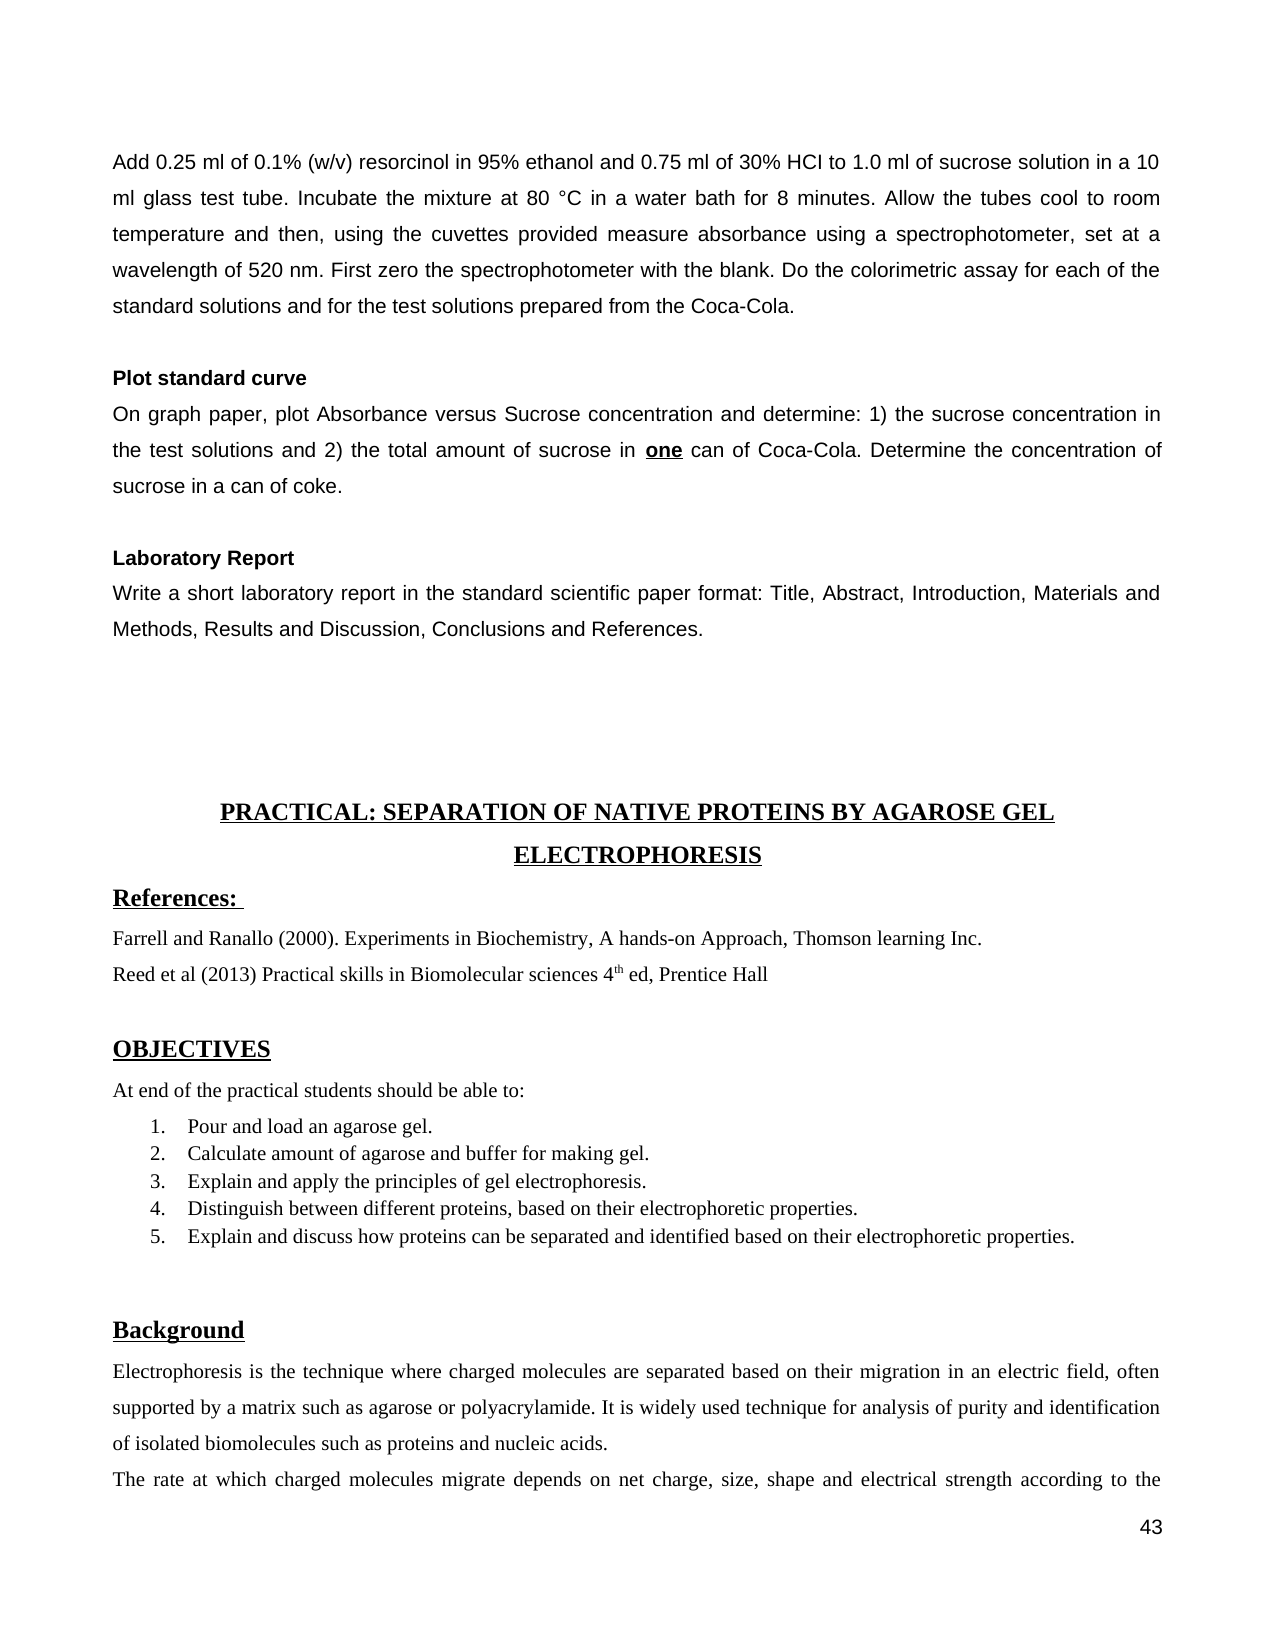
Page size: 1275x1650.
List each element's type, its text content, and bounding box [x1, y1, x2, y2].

list Explain and apply the principles of gel electrophoresis. [150, 1169, 1162, 1193]
subtitle OBJECTIVES [112, 1034, 1162, 1063]
text Add 0.25 ml of 0.1% (w/v) resorcinol in 95% ethanol and 0.75 ml of 30% HCI to 1.0 ml of sucrose solution in a 10 ml glass test tube. Incubate the mixture at 80 °C in a water bath for 8 minutes. Allow the tubes cool to room temperature and then, using the cuvettes provided measure absorbance using a spectrophotometer, set at a wavelength of 520 nm. First zero the spectrophotometer with the blank. Do the colorimetric assay for each of the standard solutions and for the test solutions prepared from the Coca-Cola. [112, 150, 1162, 318]
subtitle PRACTICAL: SEPARATION OF NATIVE PROTEINS BY AGAROSE GEL ELECTROPHORESIS [112, 797, 1162, 869]
text On graph paper, plot Absorbance versus Sucrose concentration and determine: 1) the sucrose concentration in the test solutions and 2) the total amount of sucrose in one can of Coca-Cola. Determine the concentration of sucrose in a can of coke. [112, 402, 1162, 497]
subtitle Background [112, 1316, 1162, 1344]
text Plot standard curve [112, 366, 1162, 389]
text Electrophoresis is the technique where charged molecules are separated based on their migration in an electric field, often supported by a matrix such as agarose or polyacrylamide. It is widely used technique for analysis of purity and identification of isolated biomolecules such as proteins and nucleic acids. [112, 1359, 1162, 1455]
text Laboratory Report [112, 545, 1162, 569]
text Farrell and Ranallo (2000). Experiments in Biochemistry, A hands-on Approach, Thomson learning Inc. [112, 926, 1162, 950]
list Pour and load an agarose gel. [150, 1113, 1162, 1138]
text The rate at which charged molecules migrate depends on net charge, size, shape and electrical strength according to the [112, 1467, 1162, 1491]
text Write a short laboratory report in the standard scientific paper format: Title, Abstract, Introduction, Materials and Methods, Results and Discussion, Conclusions and References. [112, 581, 1162, 641]
list Distinguish between different proteins, based on their electrophoretic properties. [150, 1196, 1162, 1220]
list Calculate amount of agarose and buffer for making gel. [150, 1141, 1162, 1165]
subtitle References: [112, 883, 1162, 912]
text At end of the practical students should be able to: [112, 1077, 1162, 1102]
list Explain and discuss how proteins can be separated and identified based on their electrophoretic properties. [150, 1224, 1162, 1248]
text Reed et al (2013) Practical skills in Biomolecular sciences 4th ed, Prentice Hall [112, 962, 1162, 986]
